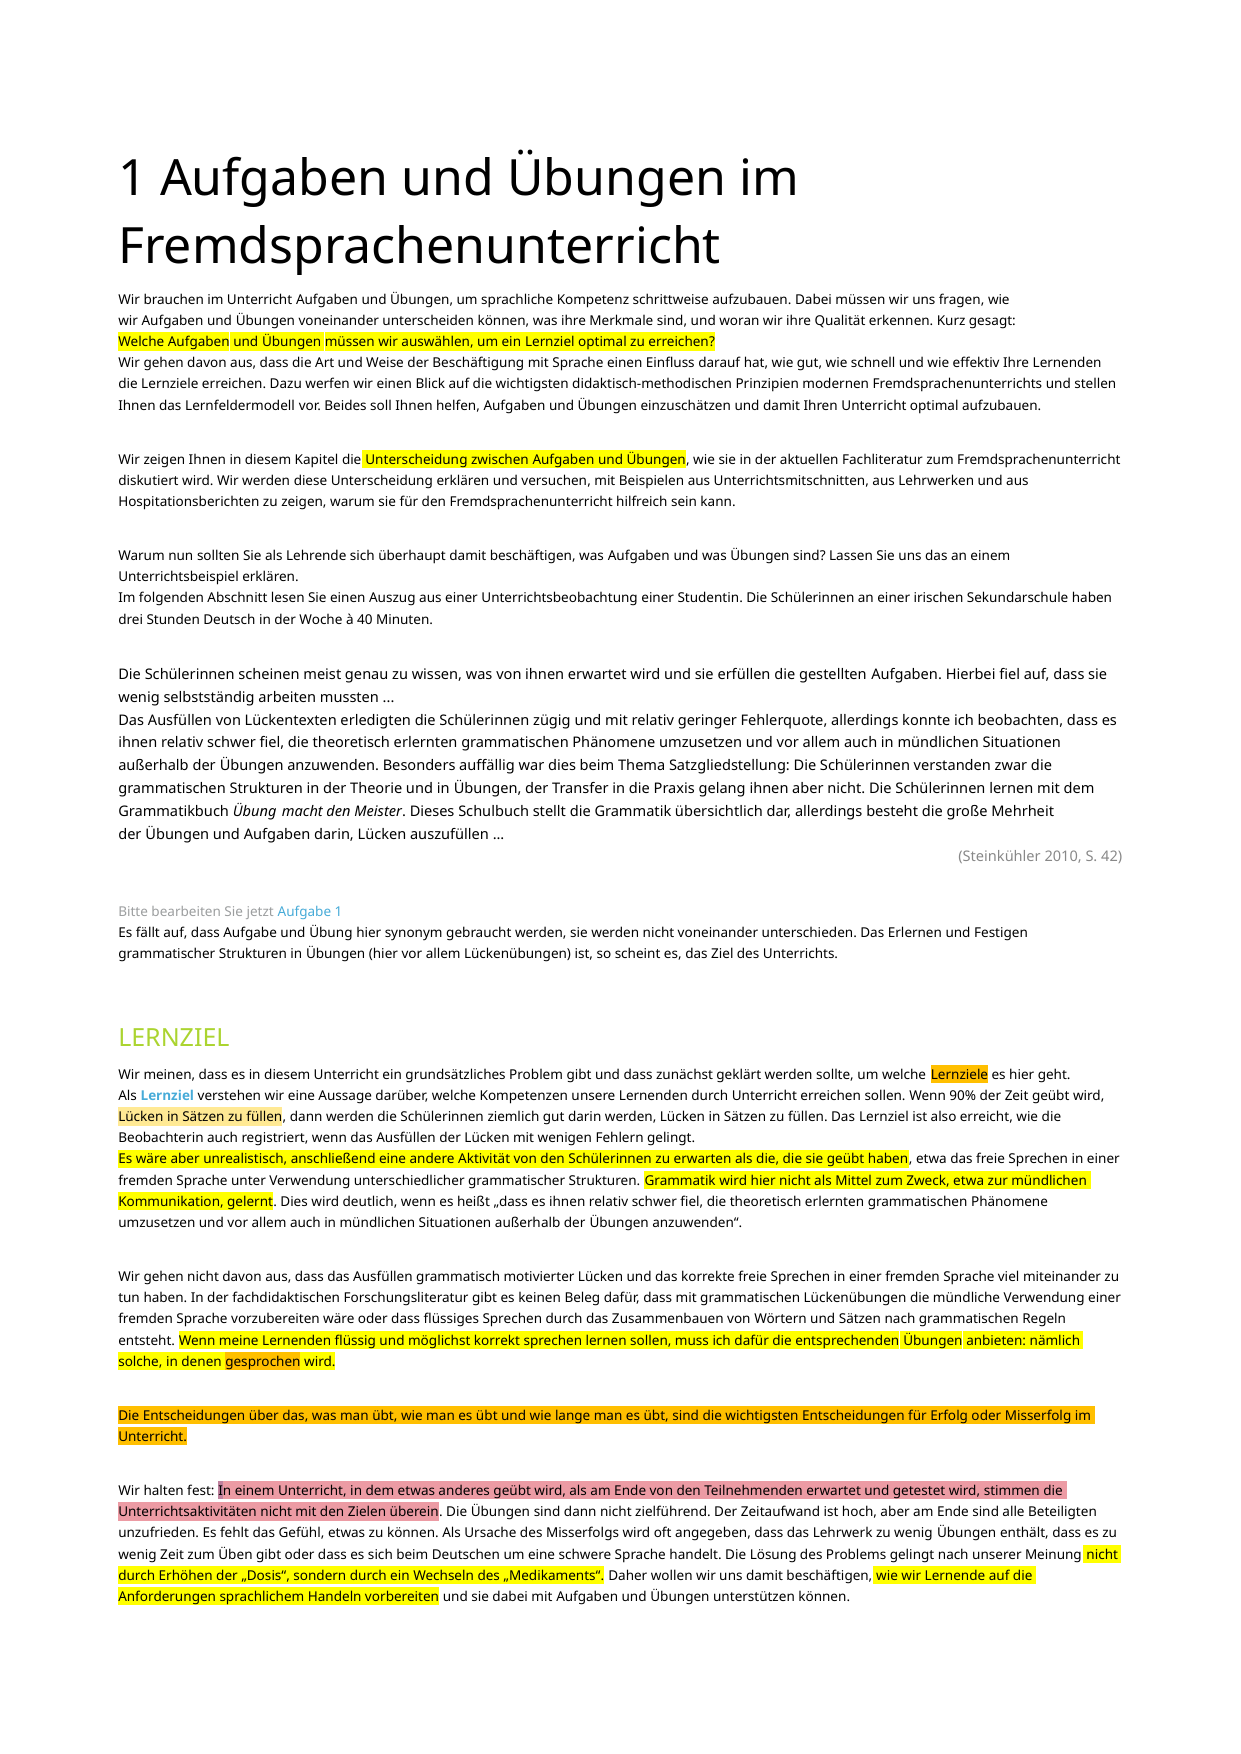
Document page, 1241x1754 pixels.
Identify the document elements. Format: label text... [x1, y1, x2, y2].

text Das Ausfüllen von Lückentexten erledigten die Schülerinnen zügig und mit relativ geringer Fehlerquote, allerdings konnte ich beobachten, dass es ihnen relativ schwer fiel, die theoretisch erlernten grammatischen Phänomene umzusetzen und vor allem auch in mündlichen Situationen außerhalb der Übungen anzuwenden. Besonders auffällig war dies beim Thema Satzgliedstellung: Die Schülerinnen verstanden zwar die grammatischen Strukturen in der Theorie und in Übungen, der Transfer in die Praxis gelang ihnen aber nicht. Die Schülerinnen lernen mit dem Grammatikbuch Übung macht den Meister. Dieses Schulbuch stellt die Grammatik übersichtlich dar, allerdings besteht die große Mehrheit der Übungen und Aufgaben darin, Lücken auszufüllen ... [118, 709, 1122, 843]
text Die Entscheidungen über das, was man übt, wie man es übt und wie lange man es übt, sind die wichtigsten Entscheidungen für Erfolg oder Misserfolg im Unterricht. [118, 1406, 1122, 1445]
text Es fällt auf, dass Aufgabe und Übung hier synonym gebraucht werden, sie werden nicht voneinander unterschieden. Das Erlernen und Festigen grammatischer Strukturen in Übungen (hier vor allem Lückenübungen) ist, so scheint es, das Ziel des Unterrichts. [118, 923, 1122, 963]
text Wir halten fest: In einem Unterricht, in dem etwas anderes geübt wird, als am Ende von den Teilnehmenden erwartet und getestet wird, stimmen die Unterrichtsaktivitäten nicht mit den Zielen überein. Die Übungen sind dann nicht zielführend. Der Zeitaufwand ist hoch, aber am Ende sind alle Beteiligten unzufrieden. Es fehlt das Gefühl, etwas zu können. Als Ursache des Misserfolgs wird oft angegeben, dass das Lehrwerk zu wenig Übungen enthält, dass es zu wenig Zeit zum Üben gibt oder dass es sich beim Deutschen um eine schwere Sprache handelt. Die Lösung des Problems gelingt nach unserer Meinung nicht durch Erhöhen der „Dosis“, sondern durch ein Wechseln des „Medikaments“. Daher wollen wir uns damit beschäftigen, wie wir Lernende auf die Anforderungen sprachlichem Handeln vorbereiten und sie dabei mit Aufgaben und Übungen unterstützen können. [118, 1481, 1122, 1605]
text Wir zeigen Ihnen in diesem Kapitel die Unterscheidung zwischen Aufgaben und Übungen, wie sie in der aktuellen Fachliteratur zum Fremdsprachenunterricht diskutiert wird. Wir werden diese Unterscheidung erklären und versuchen, mit Beispielen aus Unterrichtsmitschnitten, aus Lehrwerken und aus Hospitationsberichten zu zeigen, warum sie für den Fremdsprachenunterricht hilfreich sein kann. [118, 450, 1122, 510]
subtitle 1 Aufgaben und Übungen im Fremdsprachenunterricht [118, 142, 1122, 278]
text Wir gehen davon aus, dass die Art und Weise der Beschäftigung mit Sprache einen Einfluss darauf hat, wie gut, wie schnell und wie effektiv Ihre Lernenden die Lernziele erreichen. Dazu werfen wir einen Blick auf die wichtigsten didaktisch-methodischen Prinzipien modernen Fremdsprachenunterrichts und stellen Ihnen das Lernfeldermodell vor. Beides soll Ihnen helfen, Aufgaben und Übungen einzuschätzen und damit Ihren Unterricht optimal aufzubauen. [118, 353, 1122, 414]
text Warum nun sollten Sie als Lehrende sich überhaupt damit beschäftigen, was Aufgaben und was Übungen sind? Lassen Sie uns das an einem Unterrichtsbeispiel erklären. [118, 546, 1122, 586]
text Es wäre aber unrealistisch, anschließend eine andere Aktivität von den Schülerinnen zu erwarten als die, die sie geübt haben, etwa das freie Sprechen in einer fremden Sprache unter Verwendung unterschiedlicher grammatischer Strukturen. Grammatik wird hier nicht als Mittel zum Zweck, etwa zur mündlichen Kommunikation, gelernt. Dies wird deutlich, wenn es heißt „dass es ihnen relativ schwer fiel, die theoretisch erlernten grammatischen Phänomene umzusetzen und vor allem auch in mündlichen Situationen außerhalb der Übungen anzuwenden“. [118, 1149, 1122, 1231]
text Wir gehen nicht davon aus, dass das Ausfüllen grammatisch motivierter Lücken und das korrekte freie Sprechen in einer fremden Sprache viel miteinander zu tun haben. In der fachdidaktischen Forschungsliteratur gibt es keinen Beleg dafür, dass mit grammatischen Lückenübungen die mündliche Verwendung einer fremden Sprache vorzubereiten wäre oder dass flüssiges Sprechen durch das Zusammenbauen von Wörtern und Sätzen nach grammatischen Regeln entsteht. Wenn meine Lernenden flüssig und möglichst korrekt sprechen lernen sollen, muss ich dafür die entsprechenden Übungen anbieten: nämlich solche, in denen gesprochen wird. [118, 1267, 1122, 1370]
text Im folgenden Abschnitt lesen Sie einen Auszug aus einer Unterrichtsbeobachtung einer Studentin. Die Schülerinnen an einer irischen Sekundarschule haben drei Stunden Deutsch in der Woche à 40 Minuten. [118, 588, 1122, 628]
text Wir brauchen im Unterricht Aufgaben und Übungen, um sprachliche Kompetenz schrittweise aufzubauen. Dabei müssen wir uns fragen, wie wir Aufgaben und Übungen voneinander unterscheiden können, was ihre Merkmale sind, und woran wir ihre Qualität erkennen. Kurz gesagt: Welche Aufgaben und Übungen müssen wir auswählen, um ein Lernziel optimal zu erreichen? [118, 290, 1122, 351]
text (Steinkühler 2010, S. 42) [118, 846, 1122, 866]
text Wir meinen, dass es in diesem Unterricht ein grundsätzliches Problem gibt und dass zunächst geklärt werden sollte, um welche Lernziele es hier geht. Als Lernziel verstehen wir eine Aussage darüber, welche Kompetenzen unsere Lernenden durch Unterricht erreichen sollen. Wenn 90% der Zeit geübt wird, Lücken in Sätzen zu füllen, dann werden die Schülerinnen ziemlich gut darin werden, Lücken in Sätzen zu füllen. Das Lernziel ist also erreicht, wie die Beobachterin auch registriert, wenn das Ausfüllen der Lücken mit wenigen Fehlern gelingt. [118, 1065, 1122, 1147]
text Bitte bearbeiten Sie jetzt Aufgabe 1 [118, 902, 1122, 921]
subtitle LERNZIEL [118, 1019, 1122, 1053]
text Die Schülerinnen scheinen meist genau zu wissen, was von ihnen erwartet wird und sie erfüllen die gestellten Aufgaben. Hierbei fiel auf, dass sie wenig selbstständig arbeiten mussten ... [118, 664, 1122, 706]
